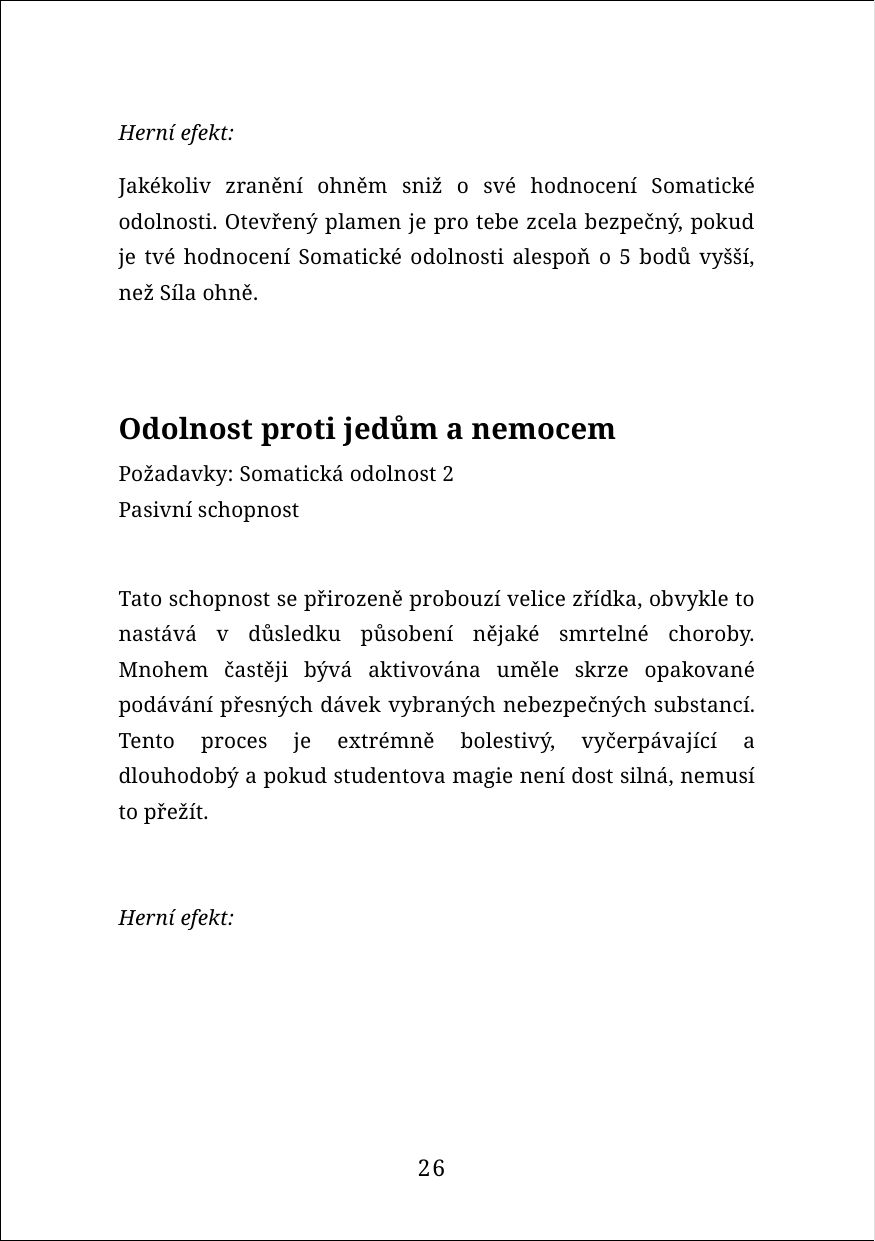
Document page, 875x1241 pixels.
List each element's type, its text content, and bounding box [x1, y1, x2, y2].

text Tato schopnost se přirozeně probouzí velice zřídka, obvykle to nastává v důsledku působení nějaké smrtelné choroby. Mnohem častěji bývá aktivována uměle skrze opakované podávání přesných dávek vybraných nebezpečných substancí. Tento proces je extrémně bolestivý, vyčerpávající a dlouhodobý a pokud studentova magie není dost silná, nemusí to přežít. [118, 584, 756, 825]
subtitle Odolnost proti jedům a nemocem [118, 408, 756, 448]
text Jakékoliv zranění ohněm sniž o své hodnocení Somatické odolnosti. Otevřený plamen je pro tebe zcela bezpečný, pokud je tvé hodnocení Somatické odolnosti alespoň o 5 bodů vyšší, než Síla ohně. [118, 171, 756, 306]
text Požadavky: Somatická odolnost 2 Pasivní schopnost [118, 459, 756, 559]
text Herní efekt: [118, 903, 756, 932]
text Herní efekt: [118, 118, 756, 147]
